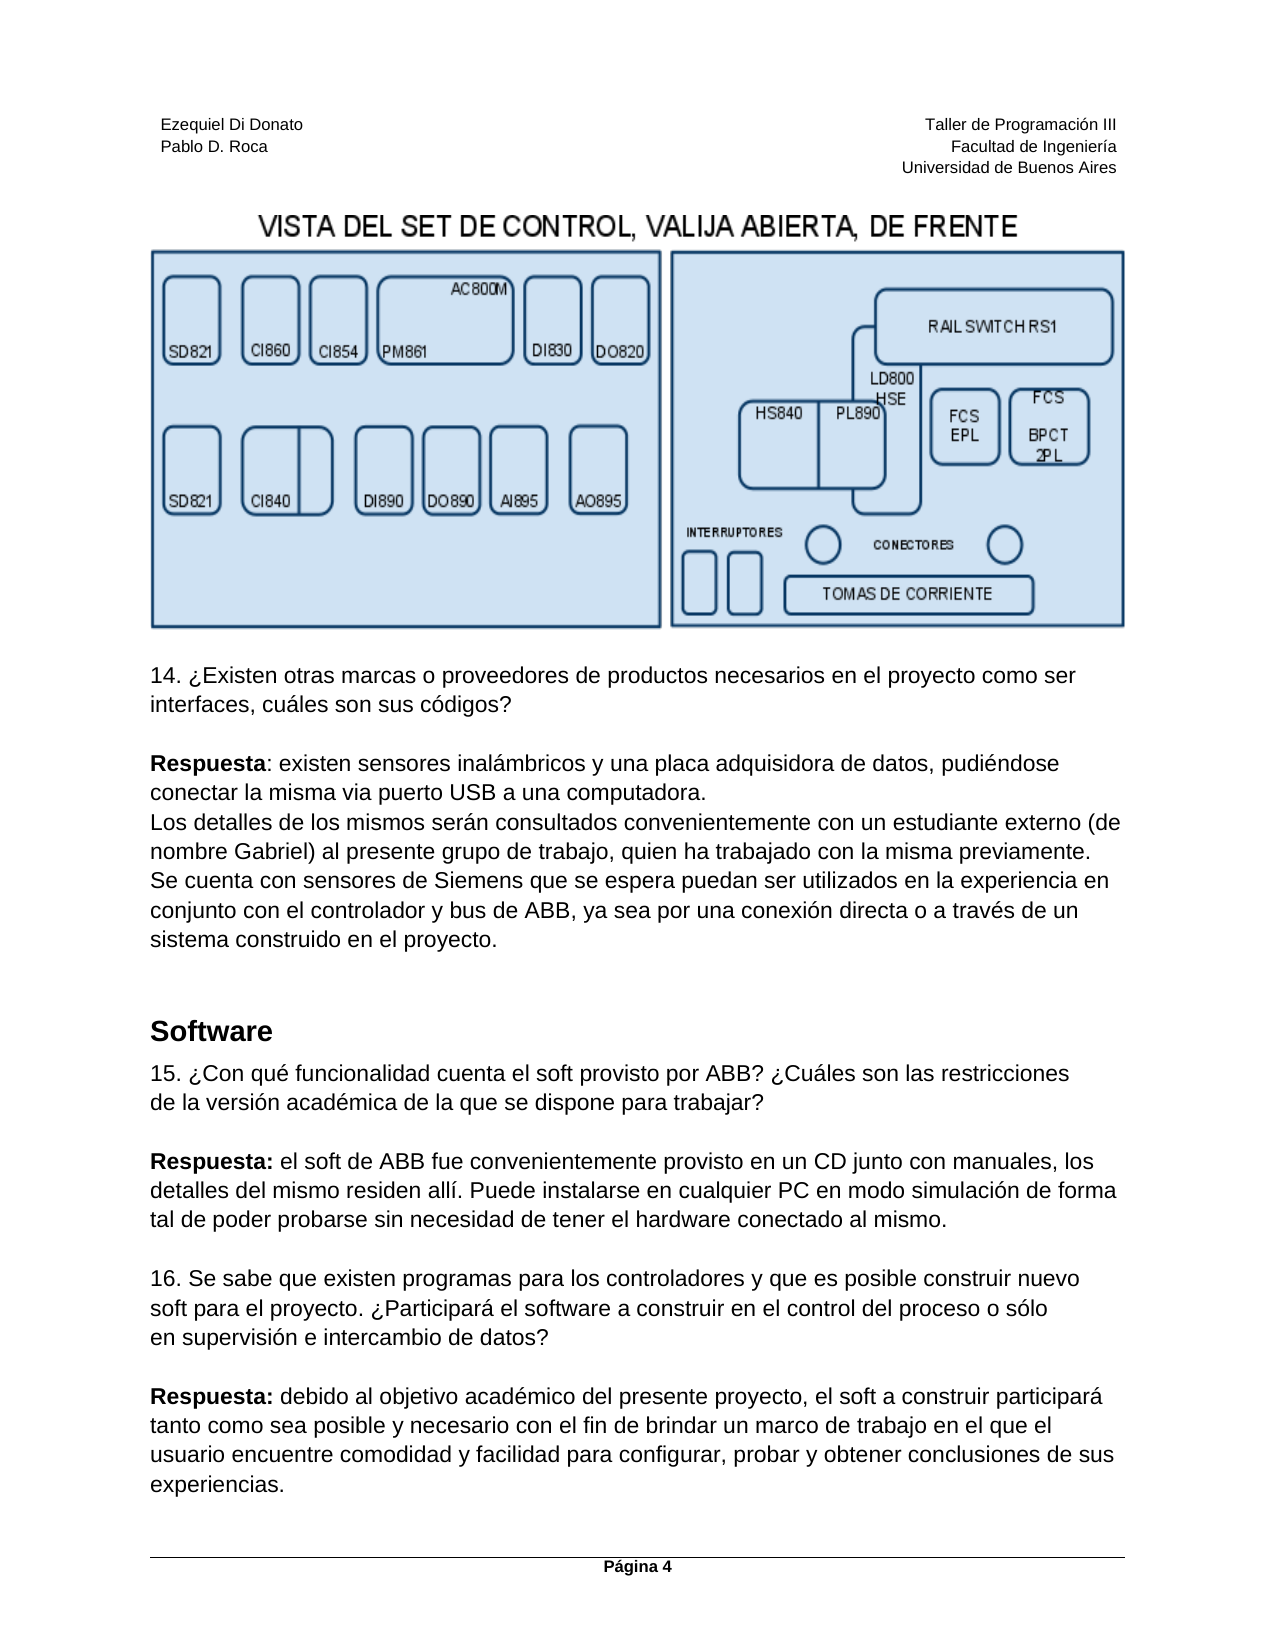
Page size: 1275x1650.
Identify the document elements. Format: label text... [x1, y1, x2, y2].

subtitle Software [150, 1014, 1125, 1047]
text Los detalles de los mismos serán consultados convenientemente con un estudiante externo (de nombre Gabriel) al presente grupo de trabajo, quien ha trabajado con la misma previamente. [150, 809, 1125, 864]
text Respuesta: existen sensores inalámbricos y una placa adquisidora de datos, pudiéndose conectar la misma via puerto USB a una computadora. [150, 750, 1125, 805]
text 15. ¿Con qué funcionalidad cuenta el soft provisto por ABB? ¿Cuáles son las restricciones [150, 1060, 1125, 1086]
text Respuesta: el soft de ABB fue convenientemente provisto en un CD junto con manuales, los detalles del mismo residen allí. Puede instalarse en cualquier PC en modo simulación de forma tal de poder probarse sin necesidad de tener el hardware conectado al mismo. [150, 1148, 1125, 1233]
text Se cuenta con sensores de Siemens que se espera puedan ser utilizados en la experiencia en conjunto con el controlador y bus de ABB, ya sea por una conexión directa o a través de un sistema construido en el proyecto. [150, 868, 1125, 952]
text en supervisión e intercambio de datos? [150, 1325, 1125, 1350]
picture [150, 215, 1125, 630]
text soft para el proyecto. ¿Participará el software a construir en el control del proceso o sólo [150, 1295, 1125, 1321]
text 14. ¿Existen otras marcas o proveedores de productos necesarios en el proyecto como ser [150, 662, 1125, 688]
text de la versión académica de la que se dispone para trabajar? [150, 1090, 1125, 1115]
text interfaces, cuáles son sus códigos? [150, 692, 1125, 717]
text Respuesta: debido al objetivo académico del presente proyecto, el soft a construir participará tanto como sea posible y necesario con el fin de brindar un marco de trabajo en el que el usuario encuentre comodidad y facilidad para configurar, probar y obtener conclusiones de sus experiencias. [150, 1383, 1125, 1497]
text 16. Se sabe que existen programas para los controladores y que es posible construir nuevo [150, 1266, 1125, 1292]
